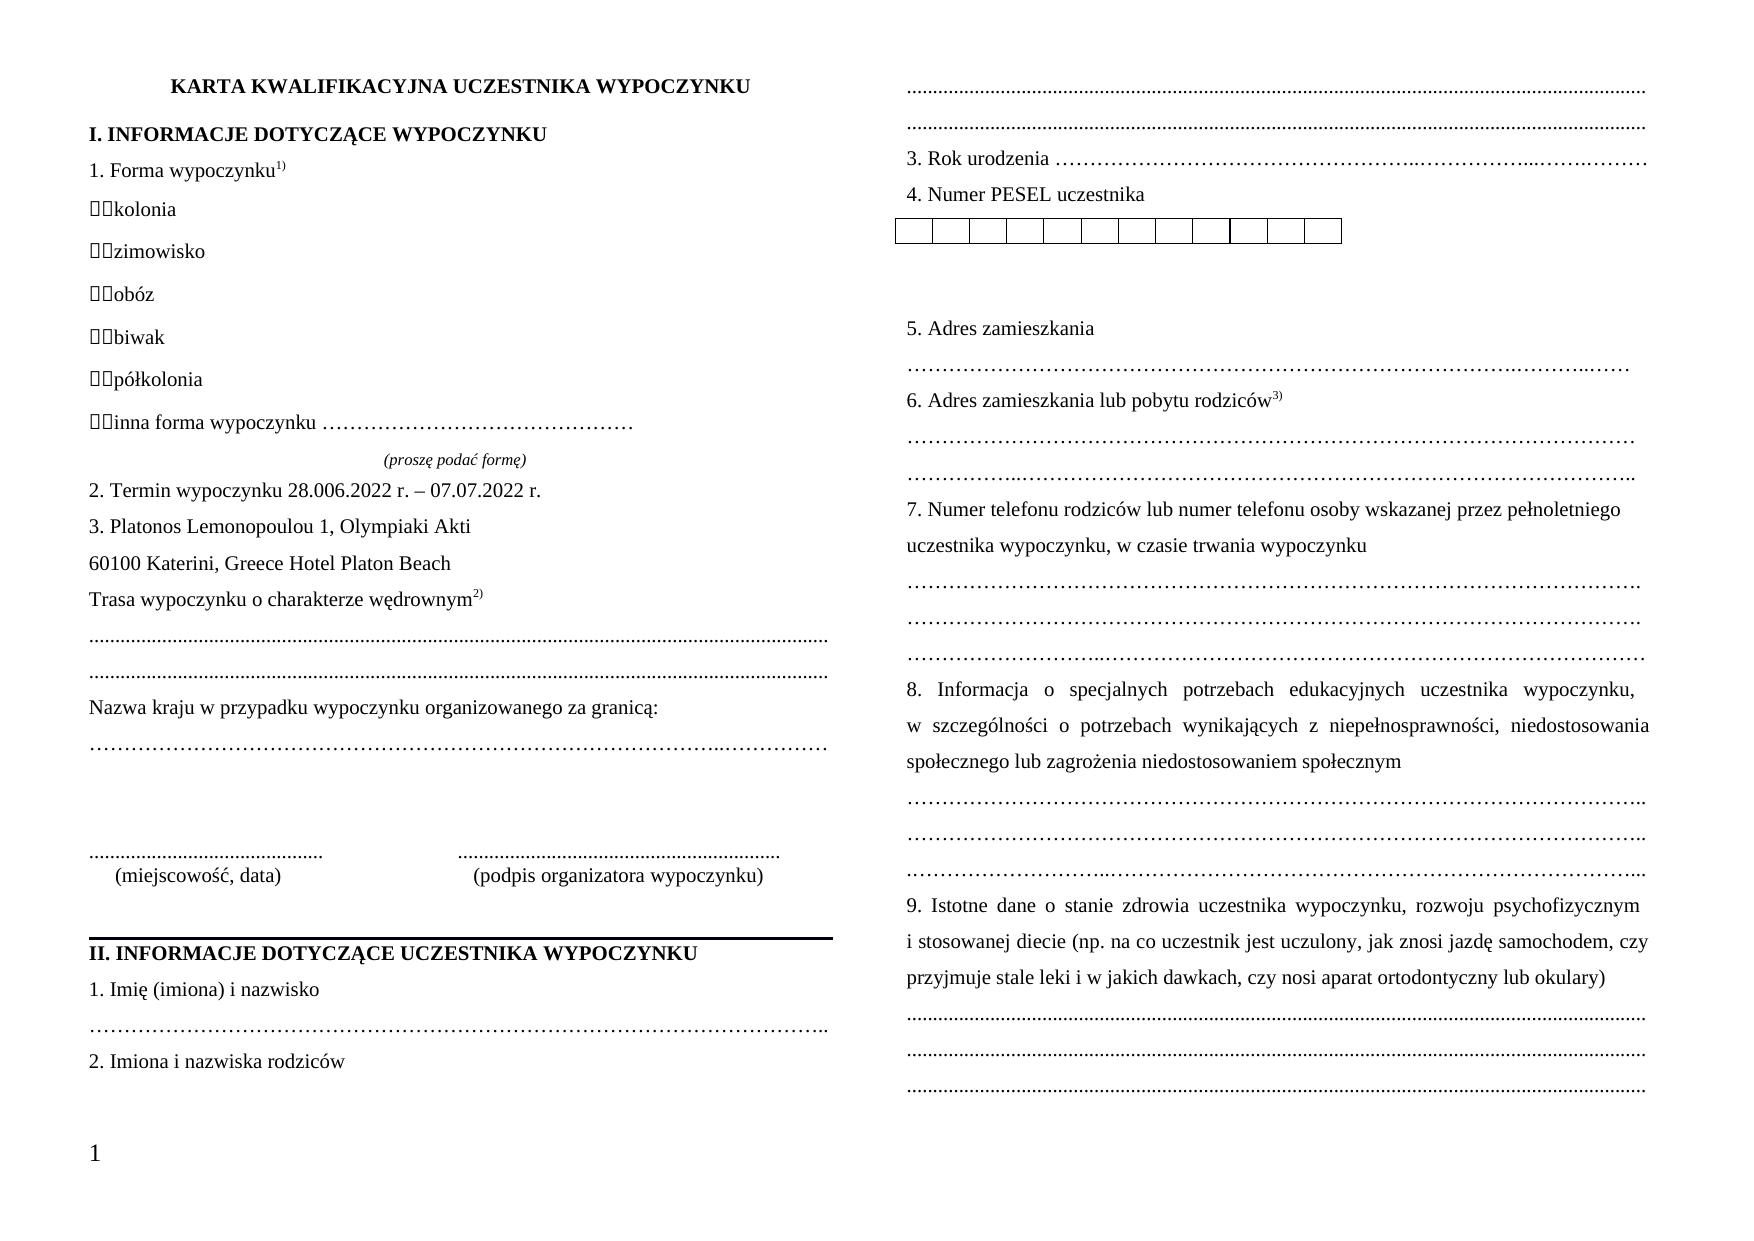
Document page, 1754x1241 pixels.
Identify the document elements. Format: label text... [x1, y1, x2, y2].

text zimowisko [89, 237, 833, 265]
text biwak [89, 322, 833, 350]
text KARTA KWALIFIKACYJNA UCZESTNIKA WYPOCZYNKU [89, 74, 833, 98]
text półkolonia [89, 364, 833, 393]
text 1. Imię (imiona) i nazwisko [89, 976, 833, 1001]
text 4. Numer PESEL uczestnika [906, 182, 1651, 206]
text ............................................. .............................................................. [89, 839, 833, 863]
table_header [1305, 219, 1341, 243]
table_header [1007, 219, 1043, 243]
text …………………………………………………………………………………………….. ……………………………………………………………………………………………...………………………..…………………………………………………………………... [906, 785, 1651, 881]
text (proszę podać formę) [310, 450, 833, 469]
text Trasa wypoczynku o charakterze wędrownym2) [89, 587, 833, 611]
table_header [970, 219, 1006, 243]
text 3. Rok urodzenia ……………………………………………..……………...…….……… [906, 146, 1651, 170]
text ………………………………………………………………………………..…………… [89, 731, 833, 755]
text …………………………………………………………………………………………….. [89, 1012, 833, 1037]
text ............................................................................................................................................................................................................................................................................................ [906, 1001, 1651, 1061]
text 2. Termin wypoczynku 28.006.2022 r. – 07.07.2022 r. [89, 478, 833, 502]
table_header [1156, 219, 1192, 243]
table_header [1193, 219, 1229, 243]
text kolonia [89, 194, 833, 222]
text .............................................................................................................................................. [906, 1073, 1651, 1097]
table_header [896, 219, 932, 243]
table_header [1044, 219, 1081, 243]
table_header [1119, 219, 1155, 243]
text obóz [89, 279, 833, 308]
text ............................................................................................................................................................................................................................................................................................ Nazwa kraju w przypadku wypoczynku organizowanego za granicą: [89, 623, 833, 719]
text II. INFORMACJE DOTYCZĄCE UCZESTNIKA WYPOCZYNKU [89, 940, 833, 964]
text 5. Adres zamieszkania …………………………………………………………………………….………..…… [906, 316, 1651, 376]
text I. INFORMACJE DOTYCZĄCE WYPOCZYNKU [89, 122, 833, 146]
table_header [1268, 219, 1304, 243]
text 7. Numer telefonu rodziców lub numer telefonu osoby wskazanej przez pełnoletniego uczestnika wypoczynku, w czasie trwania wypoczynku …………………………………………………………………………………………….…………………………………………………………………………………………….………………………..…………………………………………………………………… [906, 496, 1651, 665]
text ............................................................................................................................................................................................................................................................................................ [906, 74, 1651, 134]
table_header [1082, 219, 1118, 243]
text 3. Platonos Lemonopoulou 1, Olympiaki Akti 60100 Katerini, Greece Hotel Platon Beach [89, 514, 833, 574]
text …………………………………………………………………………………………………………..…………………………………………………………………………….. [906, 424, 1651, 484]
text 8. Informacja o specjalnych potrzebach edukacyjnych uczestnika wypoczynku, w szczególności o potrzebach wynikających z niepełnosprawności, niedostosowania społecznego lub zagrożenia niedostosowaniem społecznym [906, 677, 1651, 773]
table_header [1231, 219, 1267, 243]
text 1. Forma wypoczynku1) [89, 158, 833, 182]
text 2. Imiona i nazwiska rodziców [89, 1048, 833, 1073]
text 6. Adres zamieszkania lub pobytu rodziców3) [906, 388, 1651, 412]
text (miejscowość, data) (podpis organizatora wypoczynku) [89, 863, 833, 887]
table_header [933, 219, 969, 243]
text inna forma wypoczynku ……………………………………… [89, 407, 833, 436]
text 9. Istotne dane o stanie zdrowia uczestnika wypoczynku, rozwoju psychofizycznym i stosowanej diecie (np. na co uczestnik jest uczulony, jak znosi jazdę samochodem, czy przyjmuje stale leki i w jakich dawkach, czy nosi aparat ortodontyczny lub okulary) [906, 893, 1651, 989]
